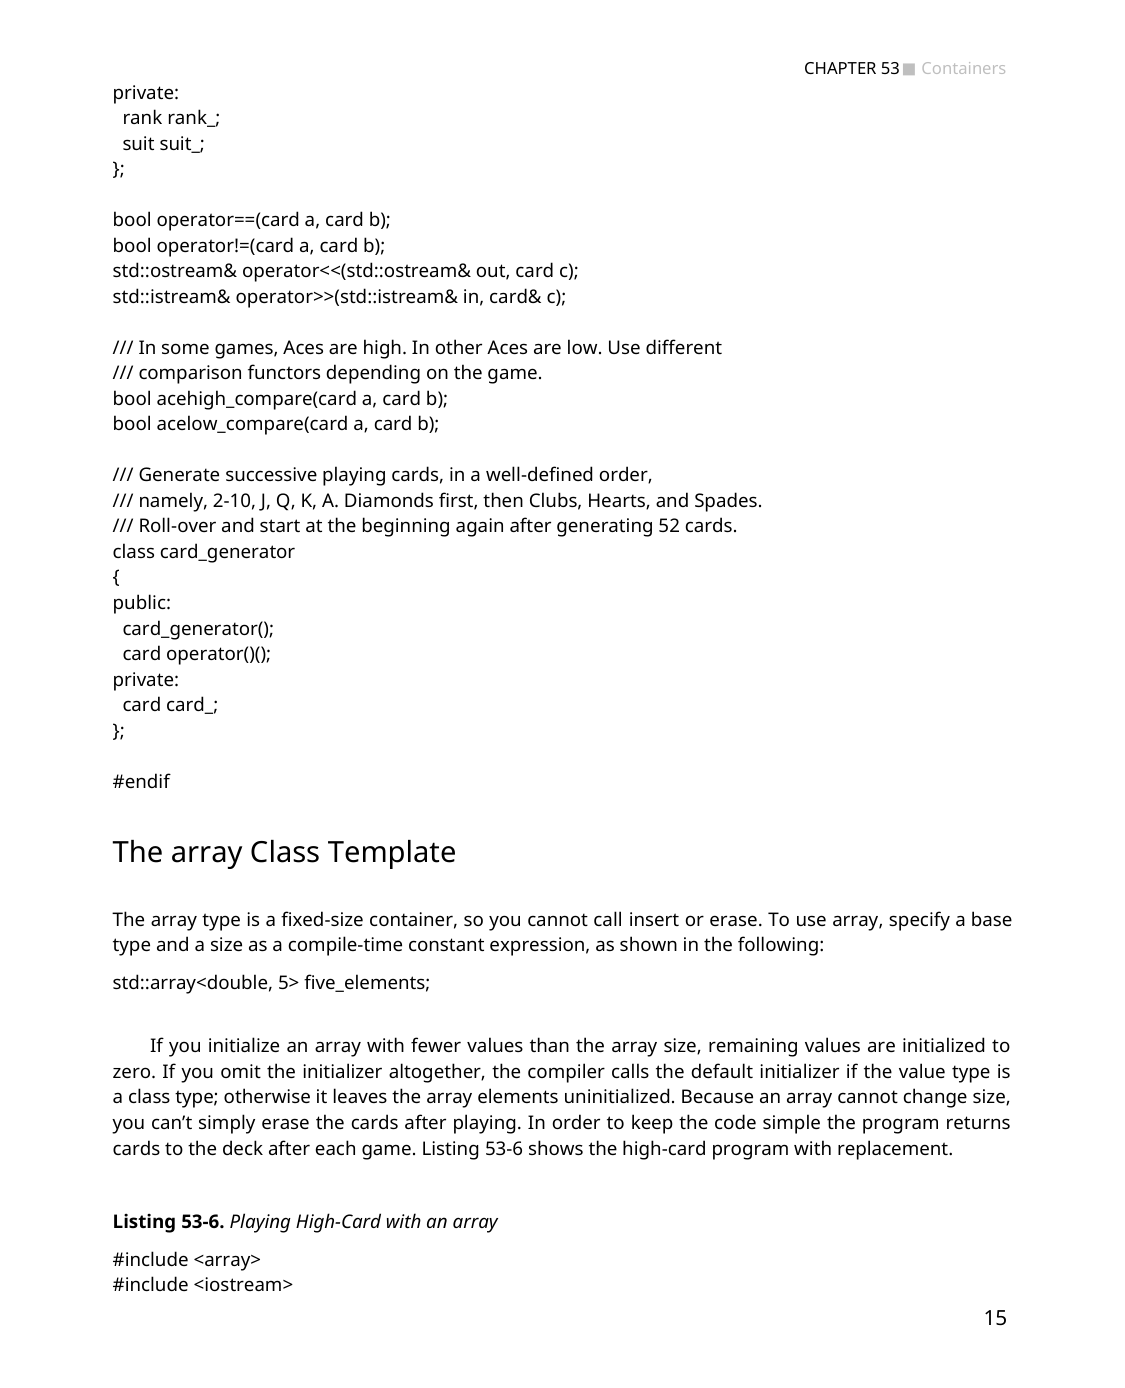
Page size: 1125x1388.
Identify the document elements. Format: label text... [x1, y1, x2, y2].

text public: [112, 589, 1012, 615]
text card card_; [112, 691, 1012, 717]
text bool acehigh_compare(card a, card b); [112, 385, 1012, 411]
text /// In some games, Aces are high. In other Aces are low. Use different [112, 334, 1012, 360]
text bool operator==(card a, card b); [112, 207, 1012, 232]
text private: [112, 79, 1012, 104]
text bool operator!=(card a, card b); [112, 232, 1012, 258]
text private: [112, 666, 1012, 691]
text { [112, 564, 1012, 589]
text Listing 53-6. Playing High-Card with an array [112, 1208, 1012, 1234]
text #include <array> [112, 1246, 1012, 1272]
text }; [112, 717, 1012, 742]
text class card_generator [112, 538, 1012, 564]
text suit suit_; [112, 130, 1012, 156]
text std::istream& operator>>(std::istream& in, card& c); [112, 283, 1012, 309]
text /// namely, 2-10, J, Q, K, A. Diamonds first, then Clubs, Hearts, and Spades. [112, 487, 1012, 513]
text }; [112, 156, 1012, 181]
text /// Roll-over and start at the beginning again after generating 52 cards. [112, 513, 1012, 538]
text std::array<double, 5> five_elements; [112, 970, 1012, 995]
text bool acelow_compare(card a, card b); [112, 411, 1012, 436]
text rank rank_; [112, 104, 1012, 130]
text card_generator(); [112, 615, 1012, 640]
text /// Generate successive playing cards, in a well-defined order, [112, 462, 1012, 487]
text /// comparison functors depending on the game. [112, 360, 1012, 385]
subtitle The array Class Template [112, 831, 1012, 871]
text std::ostream& operator<<(std::ostream& out, card c); [112, 258, 1012, 283]
text #include <iostream> [112, 1272, 1012, 1297]
text The array type is a fixed-size container, so you cannot call insert or erase. To use array, specify a base type and a size as a compile-time constant expression, as shown in the following: [112, 906, 1012, 957]
text card operator()(); [112, 640, 1012, 666]
text #endif [112, 768, 1012, 793]
text If you initialize an array with fewer values than the array size, remaining values are initialized to zero. If you omit the initializer altogether, the compiler calls the default initializer if the value type is a class type; otherwise it leaves the array elements uninitialized. Because an array cannot change size, you can’t simply erase the cards after playing. In order to keep the code simple the program returns cards to the deck after each game. Listing 53-6 shows the high-card program with replacement. [112, 1033, 1012, 1160]
